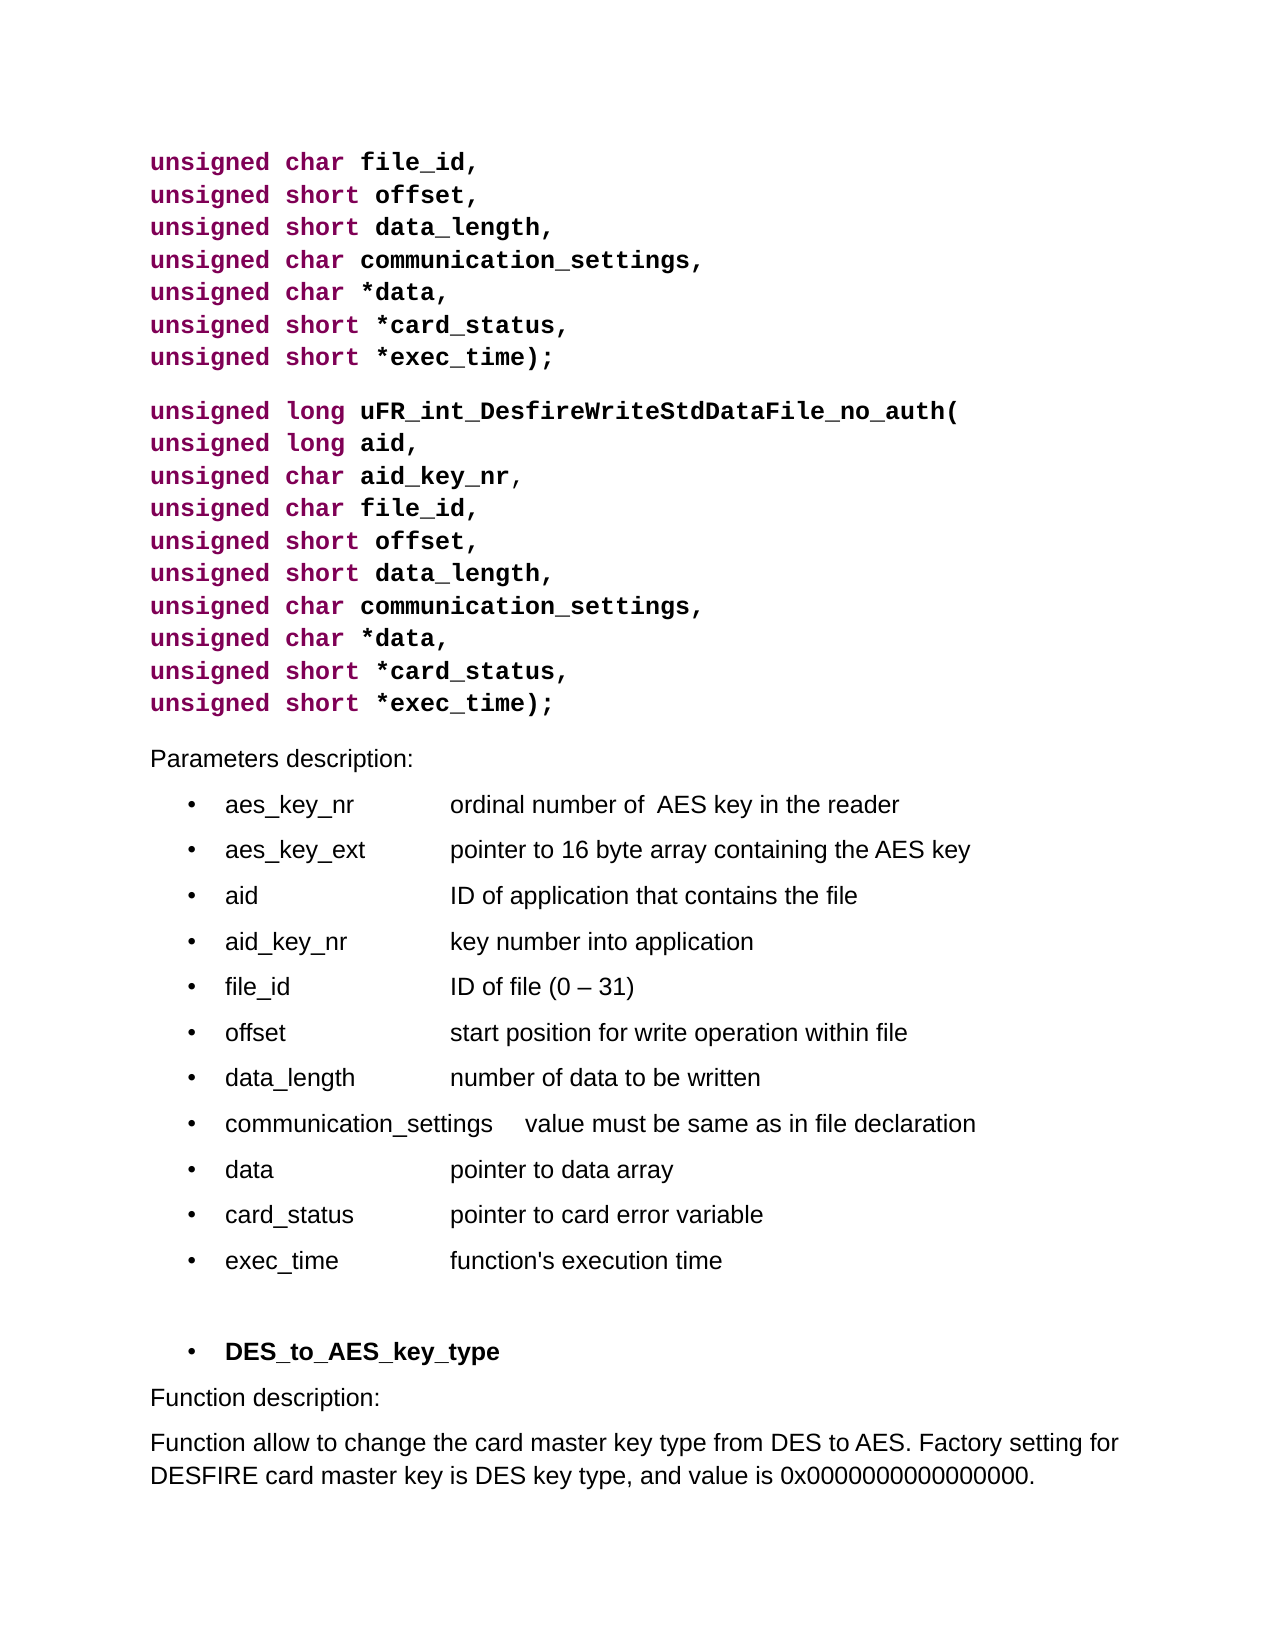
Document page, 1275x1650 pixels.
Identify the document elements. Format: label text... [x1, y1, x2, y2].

list aid ID of application that contains the file [187, 881, 1125, 910]
list exec_time function's execution time [187, 1246, 1125, 1275]
list aes_key_ext pointer to 16 byte array containing the AES key [187, 835, 1125, 864]
text Parameters description: [150, 744, 1125, 773]
list file_id ID of file (0 – 31) [187, 972, 1125, 1001]
text Function description: [150, 1383, 1125, 1411]
text unsigned long uFR_int_DesfireWriteStdDataFile_no_auth( unsigned long aid, unsigned char aid_key_nr, unsigned char file_id, unsigned short offset, unsigned short data_length, unsigned char communication_settings, unsigned char *data, unsigned short *card_status, unsigned short *exec_time); [150, 398, 1125, 719]
list DES_to_AES_key_type [187, 1337, 1125, 1366]
text unsigned char file_id, unsigned short offset, unsigned short data_length, unsigned char communication_settings, unsigned char *data, unsigned short *card_status, unsigned short *exec_time); [150, 150, 1125, 373]
list communication_settings value must be same as in file declaration [187, 1109, 1125, 1138]
list offset start position for write operation within file [187, 1018, 1125, 1047]
list data pointer to data array [187, 1155, 1125, 1183]
list aes_key_nr ordinal number of AES key in the reader [187, 790, 1125, 818]
list aid_key_nr key number into application [187, 927, 1125, 955]
list data_length number of data to be written [187, 1063, 1125, 1092]
text Function allow to change the card master key type from DES to AES. Factory setting for DESFIRE card master key is DES key type, and value is 0x0000000000000000. [150, 1428, 1125, 1490]
list card_status pointer to card error variable [187, 1200, 1125, 1229]
